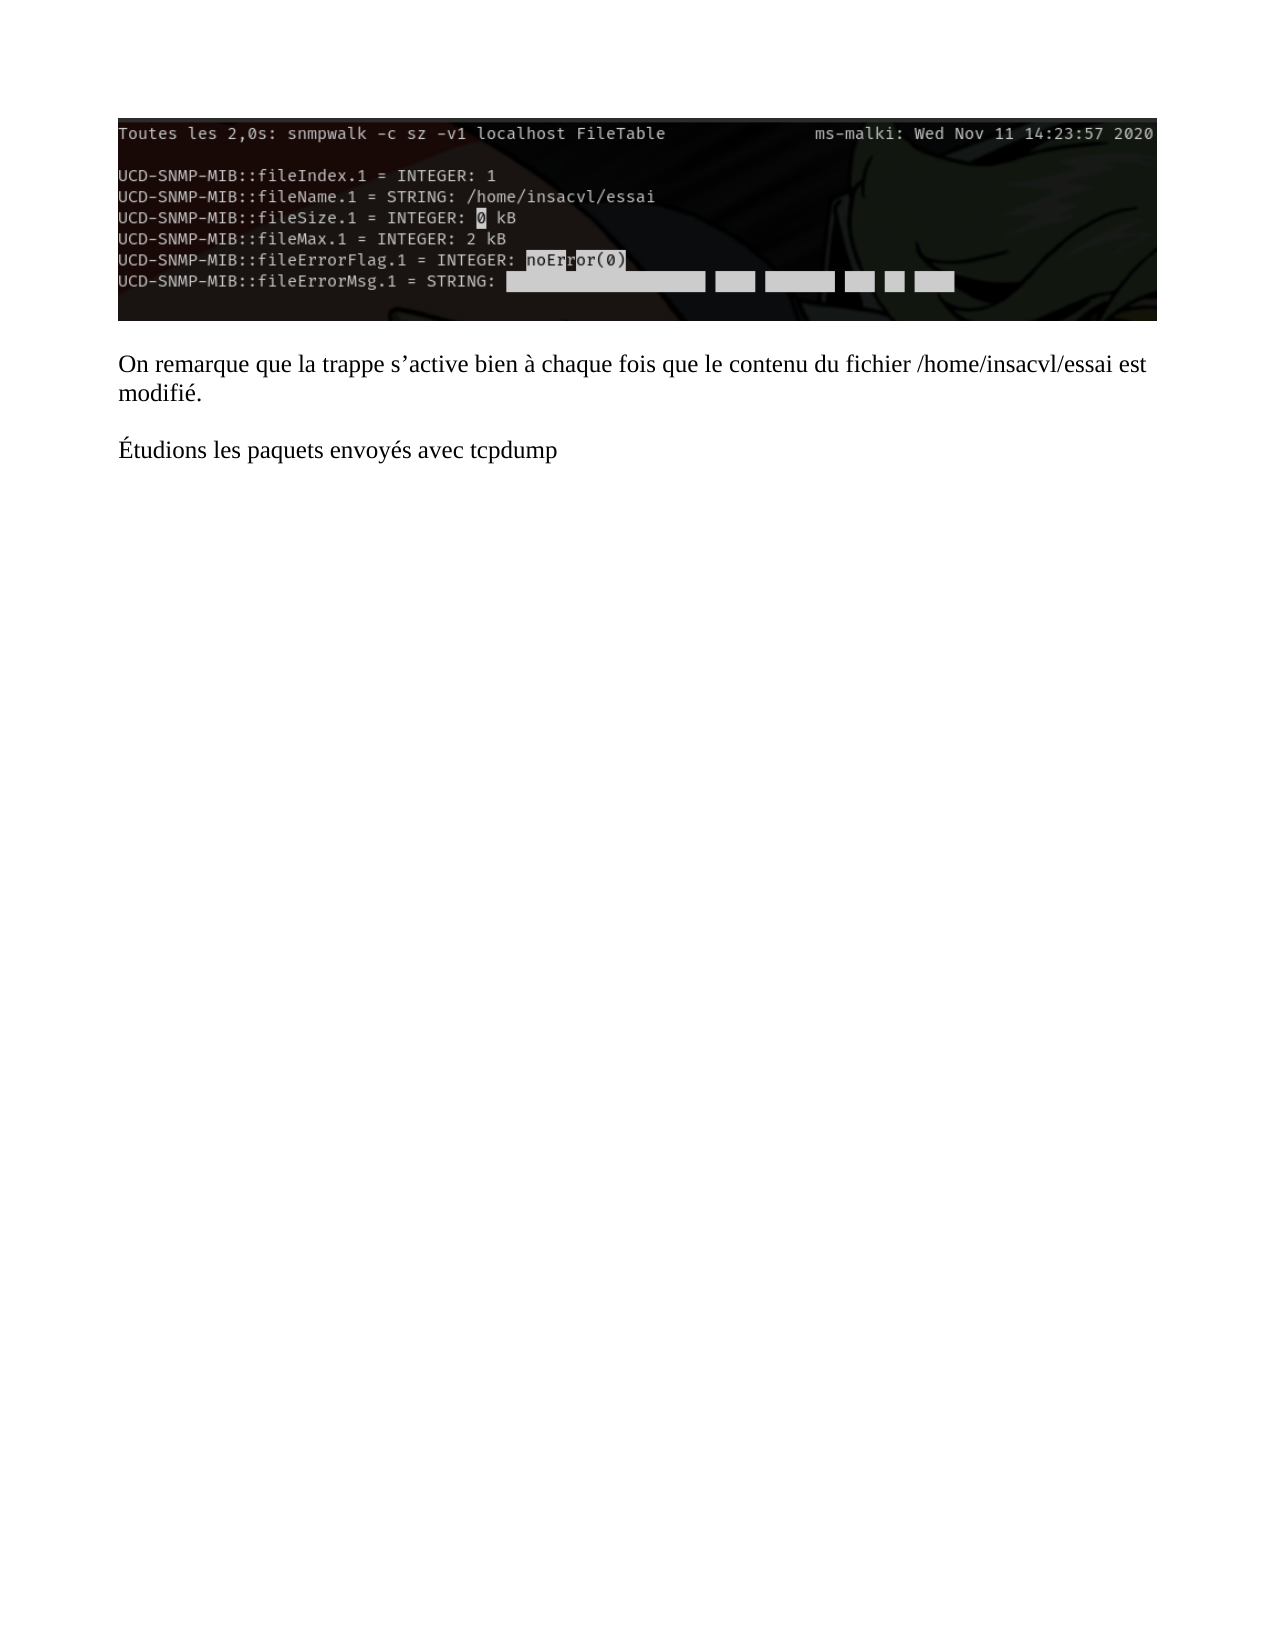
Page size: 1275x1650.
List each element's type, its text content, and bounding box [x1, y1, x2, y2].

text Étudions les paquets envoyés avec tcpdump [118, 436, 1157, 464]
picture [118, 118, 1157, 321]
text On remarque que la trappe s’active bien à chaque fois que le contenu du fichier /home/insacvl/essai est modifié. [118, 349, 1157, 407]
